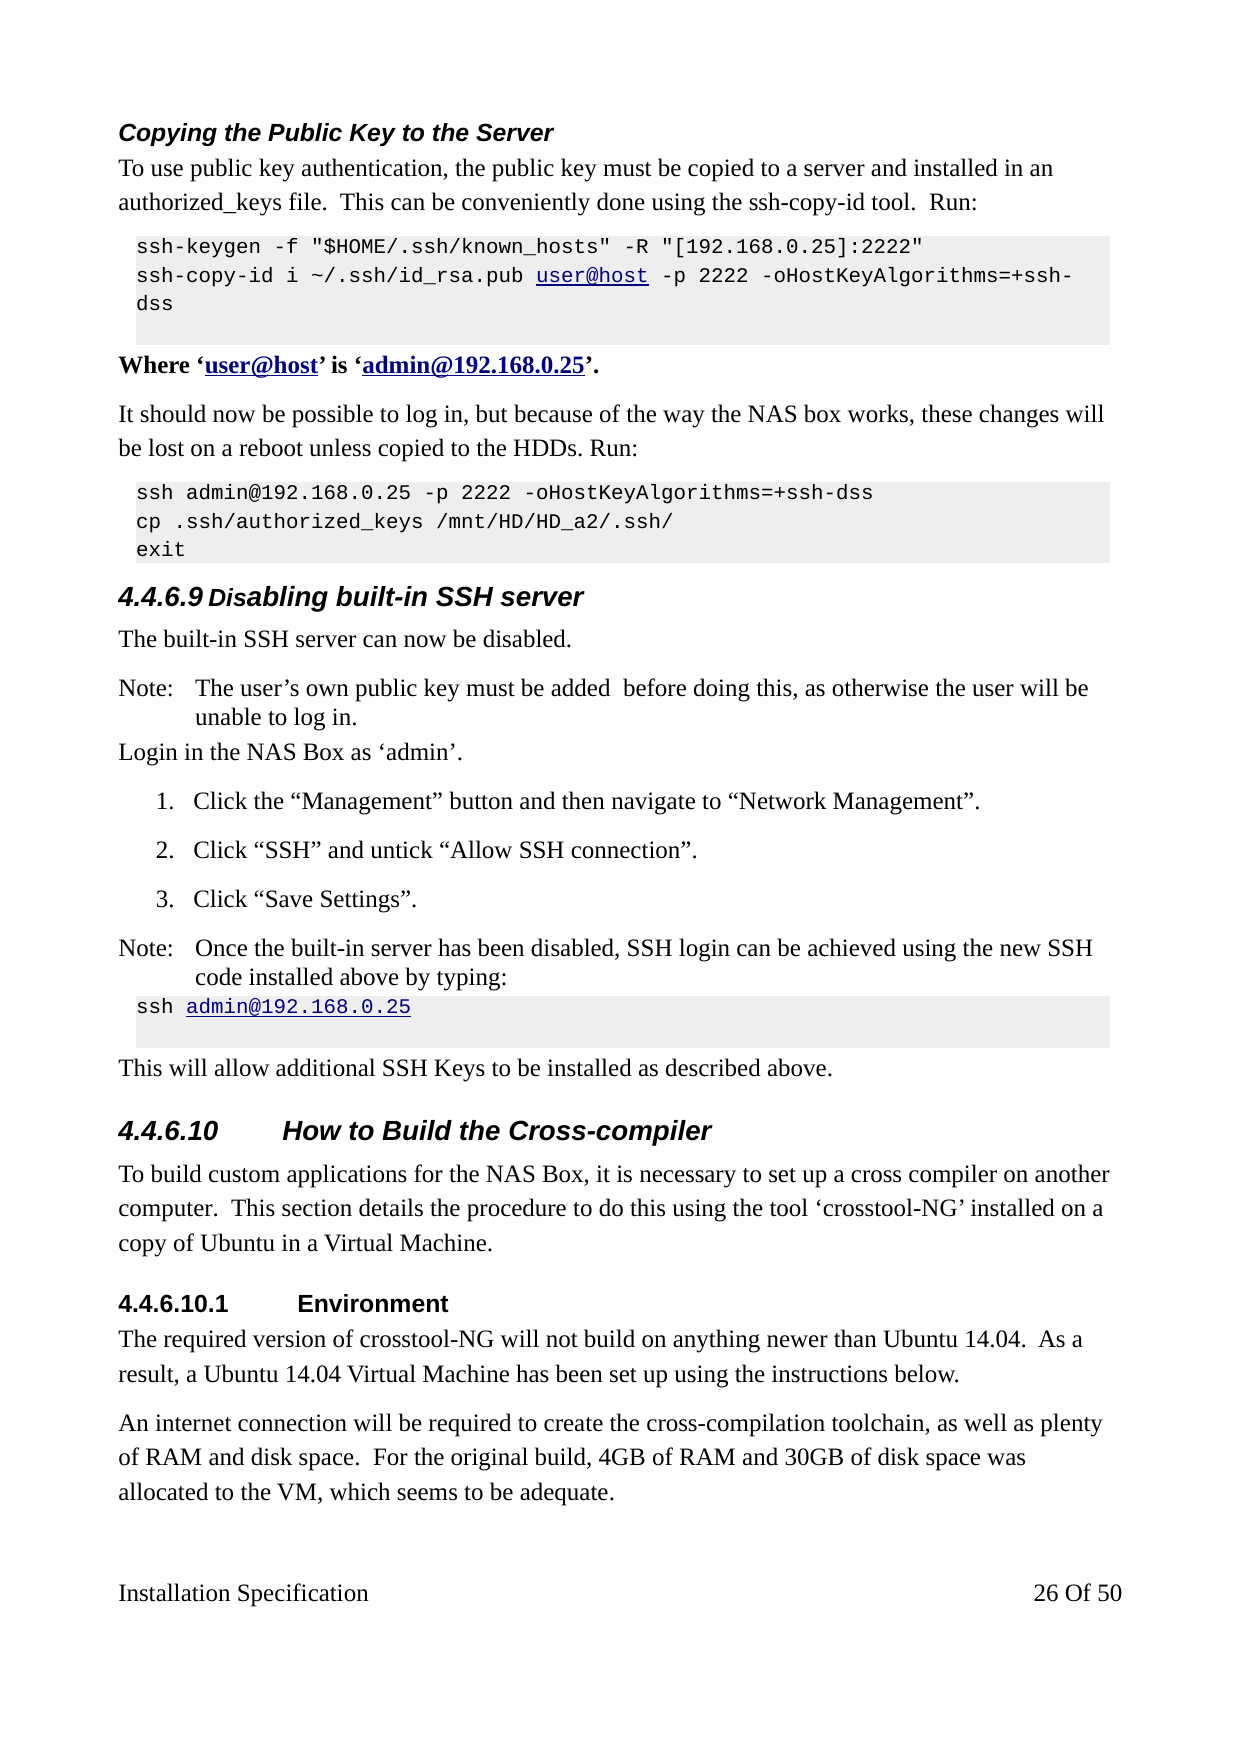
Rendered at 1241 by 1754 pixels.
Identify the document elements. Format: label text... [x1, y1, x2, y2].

text ssh-keygen -f "$HOME/.ssh/known_hosts" -R "[192.168.0.25]:2222" [136, 236, 1110, 260]
subtitle Disabling built-in SSH server [118, 580, 1122, 612]
list Click “SSH” and untick “Allow SSH connection”. [156, 835, 1122, 864]
text It should now be possible to log in, but because of the way the NAS box works, these changes will be lost on a reboot unless copied to the HDDs. Run: [118, 399, 1122, 462]
text Note: The user’s own public key must be added before doing this, as otherwise the user will be unable to log in. [118, 673, 1122, 731]
text To build custom applications for the NAS Box, it is necessary to set up a cross compiler on another computer. This section details the procedure to do this using the tool ‘crosstool-NG’ installed on a copy of Ubuntu in a Virtual Machine. [118, 1159, 1122, 1257]
text exit [136, 539, 1110, 563]
list Click the “Management” button and then navigate to “Network Management”. [156, 786, 1122, 814]
text Login in the NAS Box as ‘admin’. [118, 737, 1122, 766]
text This will allow additional SSH Keys to be installed as described above. [118, 1053, 1122, 1082]
text ssh admin@192.168.0.25 -p 2222 -oHostKeyAlgorithms=+ssh-dss [136, 482, 1110, 506]
text The required version of crosstool-NG will not build on anything newer than Ubuntu 14.04. As a result, a Ubuntu 14.04 Virtual Machine has been set up using the instructions below. [118, 1324, 1122, 1388]
text cp .ssh/authorized_keys /mnt/HD/HD_a2/.ssh/ [136, 511, 1110, 534]
subtitle Environment [118, 1289, 1122, 1318]
text ssh admin@192.168.0.25 [136, 996, 1110, 1020]
text To use public key authentication, the public key must be copied to a server and installed in an authorized_keys file. This can be conveniently done using the ssh-copy-id tool. Run: [118, 153, 1122, 216]
text The built-in SSH server can now be disabled. [118, 624, 1122, 653]
text ssh-copy-id i ~/.ssh/id_rsa.pub user@host -p 2222 -oHostKeyAlgorithms=+ssh-dss [136, 265, 1110, 317]
text An internet connection will be required to create the cross-compilation toolchain, as well as plenty of RAM and disk space. For the original build, 4GB of RAM and 30GB of disk space was allocated to the VM, which seems to be adequate. [118, 1408, 1122, 1506]
list Click “Save Settings”. [156, 884, 1122, 913]
text Note: Once the built-in server has been disabled, SSH login can be achieved using the new SSH code installed above by typing: [118, 933, 1122, 991]
subtitle How to Build the Cross-compiler [118, 1115, 1122, 1147]
text Where ‘user@host’ is ‘admin@192.168.0.25’. [118, 350, 1122, 378]
subtitle Copying the Public Key to the Server [118, 118, 1122, 147]
